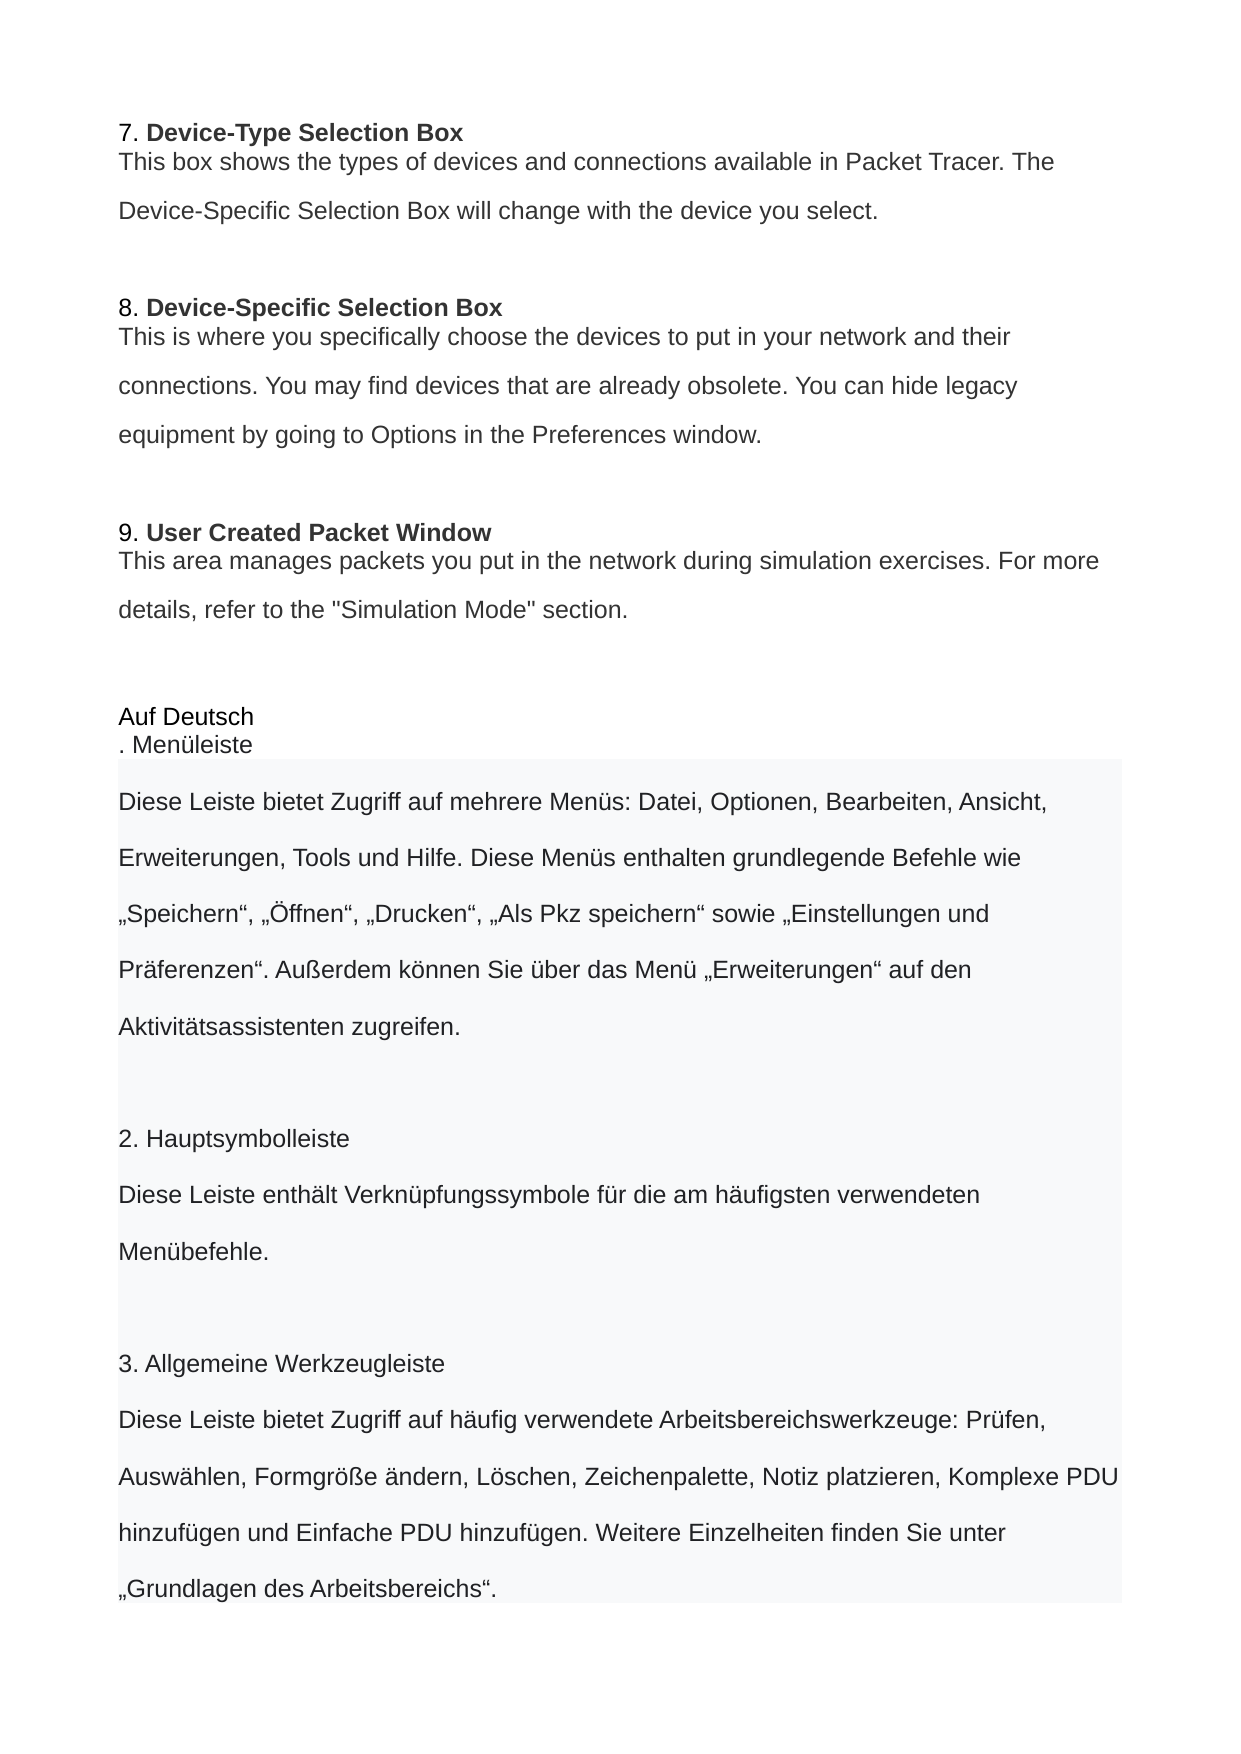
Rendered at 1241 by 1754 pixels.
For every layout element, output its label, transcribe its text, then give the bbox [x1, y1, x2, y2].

text 7. Device-Type Selection Box [118, 118, 1122, 147]
text This is where you specifically choose the devices to put in your network and their connections. You may find devices that are already obsolete. You can hide legacy equipment by going to Options in the Preferences window. [118, 322, 1122, 449]
text 9. User Created Packet Window [118, 518, 1122, 546]
text Diese Leiste bietet Zugriff auf mehrere Menüs: Datei, Optionen, Bearbeiten, Ansicht, Erweiterungen, Tools und Hilfe. Diese Menüs enthalten grundlegende Befehle wie „Speichern“, „Öffnen“, „Drucken“, „Als Pkz speichern“ sowie „Einstellungen und Präferenzen“. Außerdem können Sie über das Menü „Erweiterungen“ auf den Aktivitätsassistenten zugreifen. [118, 759, 1122, 1040]
text 3. Allgemeine Werkzeugleiste [118, 1322, 1122, 1378]
text Auf Deutsch [118, 702, 1122, 730]
text This box shows the types of devices and connections available in Packet Tracer. The Device-Specific Selection Box will change with the device you select. [118, 147, 1122, 224]
text 2. Hauptsymbolleiste [118, 1097, 1122, 1153]
text . Menüleiste [118, 730, 1122, 759]
text Diese Leiste bietet Zugriff auf häufig verwendete Arbeitsbereichswerkzeuge: Prüfen, Auswählen, Formgröße ändern, Löschen, Zeichenpalette, Notiz platzieren, Komplexe PDU hinzufügen und Einfache PDU hinzufügen. Weitere Einzelheiten finden Sie unter „Grundlagen des Arbeitsbereichs“. [118, 1378, 1122, 1603]
text This area manages packets you put in the network during simulation exercises. For more details, refer to the "Simulation Mode" section. [118, 546, 1122, 624]
text 8. Device-Specific Selection Box [118, 293, 1122, 322]
text Diese Leiste enthält Verknüpfungssymbole für die am häufigsten verwendeten Menübefehle. [118, 1153, 1122, 1265]
